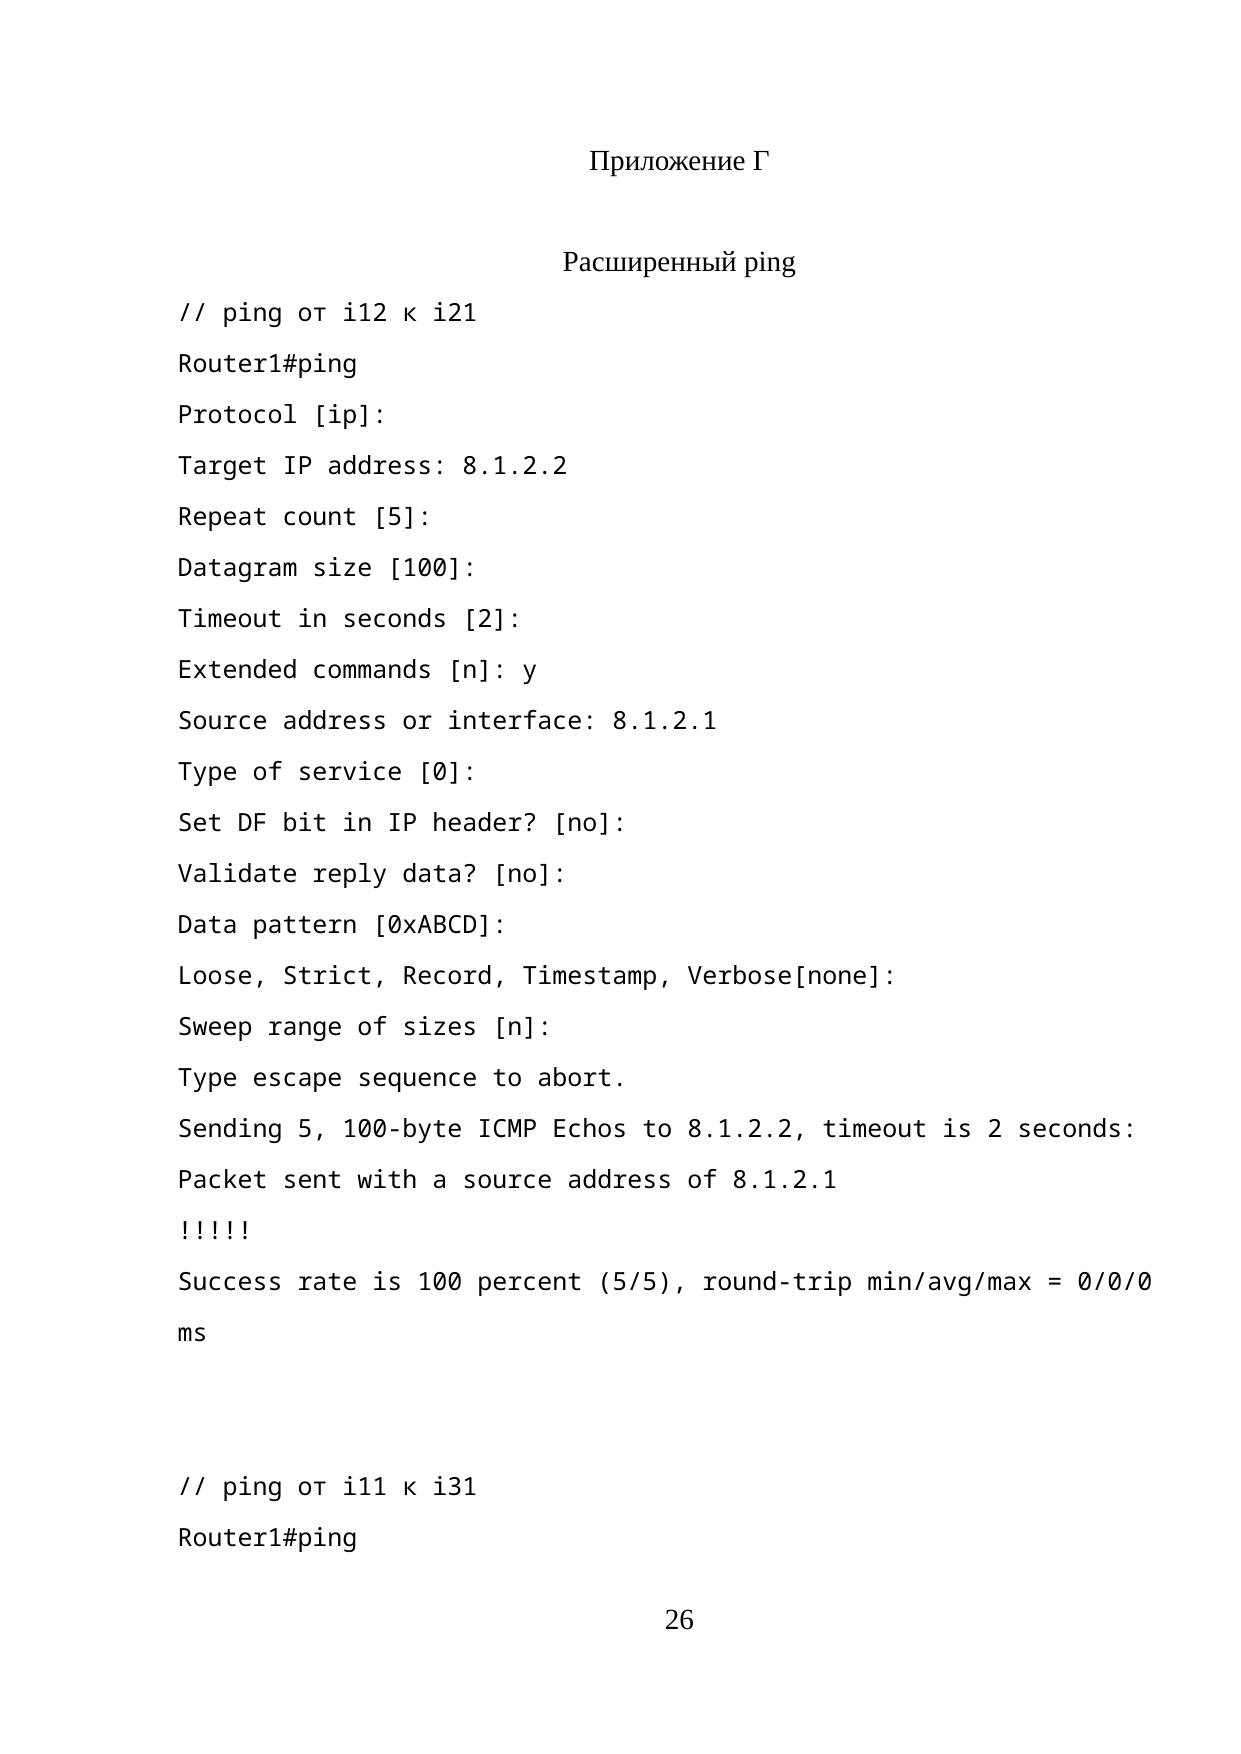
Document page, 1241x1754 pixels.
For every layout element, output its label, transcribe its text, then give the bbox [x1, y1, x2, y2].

text Type escape sequence to abort. [177, 1060, 1181, 1094]
text // ping от i11 к i31 [177, 1468, 1181, 1502]
text Validate reply data? [no]: [177, 856, 1181, 890]
text Target IP address: 8.1.2.2 [177, 447, 1181, 481]
text Router1#ping [177, 345, 1181, 379]
text Sweep range of sizes [n]: [177, 1009, 1181, 1043]
text Timeout in seconds [2]: [177, 601, 1181, 634]
text Repeat count [5]: [177, 498, 1181, 532]
subtitle Приложение Г [177, 143, 1181, 177]
text Sending 5, 100-byte ICMP Echos to 8.1.2.2, timeout is 2 seconds: [177, 1111, 1181, 1145]
text !!!!! [177, 1213, 1181, 1247]
text Loose, Strict, Record, Timestamp, Verbose[none]: [177, 958, 1181, 992]
text Type of service [0]: [177, 754, 1181, 788]
text Router1#ping [177, 1519, 1181, 1553]
text Расширенный ping [177, 244, 1181, 277]
text Source address or interface: 8.1.2.1 [177, 703, 1181, 737]
text Data pattern [0xABCD]: [177, 907, 1181, 941]
text Packet sent with a source address of 8.1.2.1 [177, 1162, 1181, 1196]
text Success rate is 100 percent (5/5), round-trip min/avg/max = 0/0/0 ms [177, 1264, 1181, 1349]
text Extended commands [n]: y [177, 652, 1181, 686]
text Set DF bit in IP header? [no]: [177, 805, 1181, 839]
text Datagram size [100]: [177, 549, 1181, 583]
text // ping от i12 к i21 [177, 294, 1181, 328]
text Protocol [ip]: [177, 396, 1181, 430]
